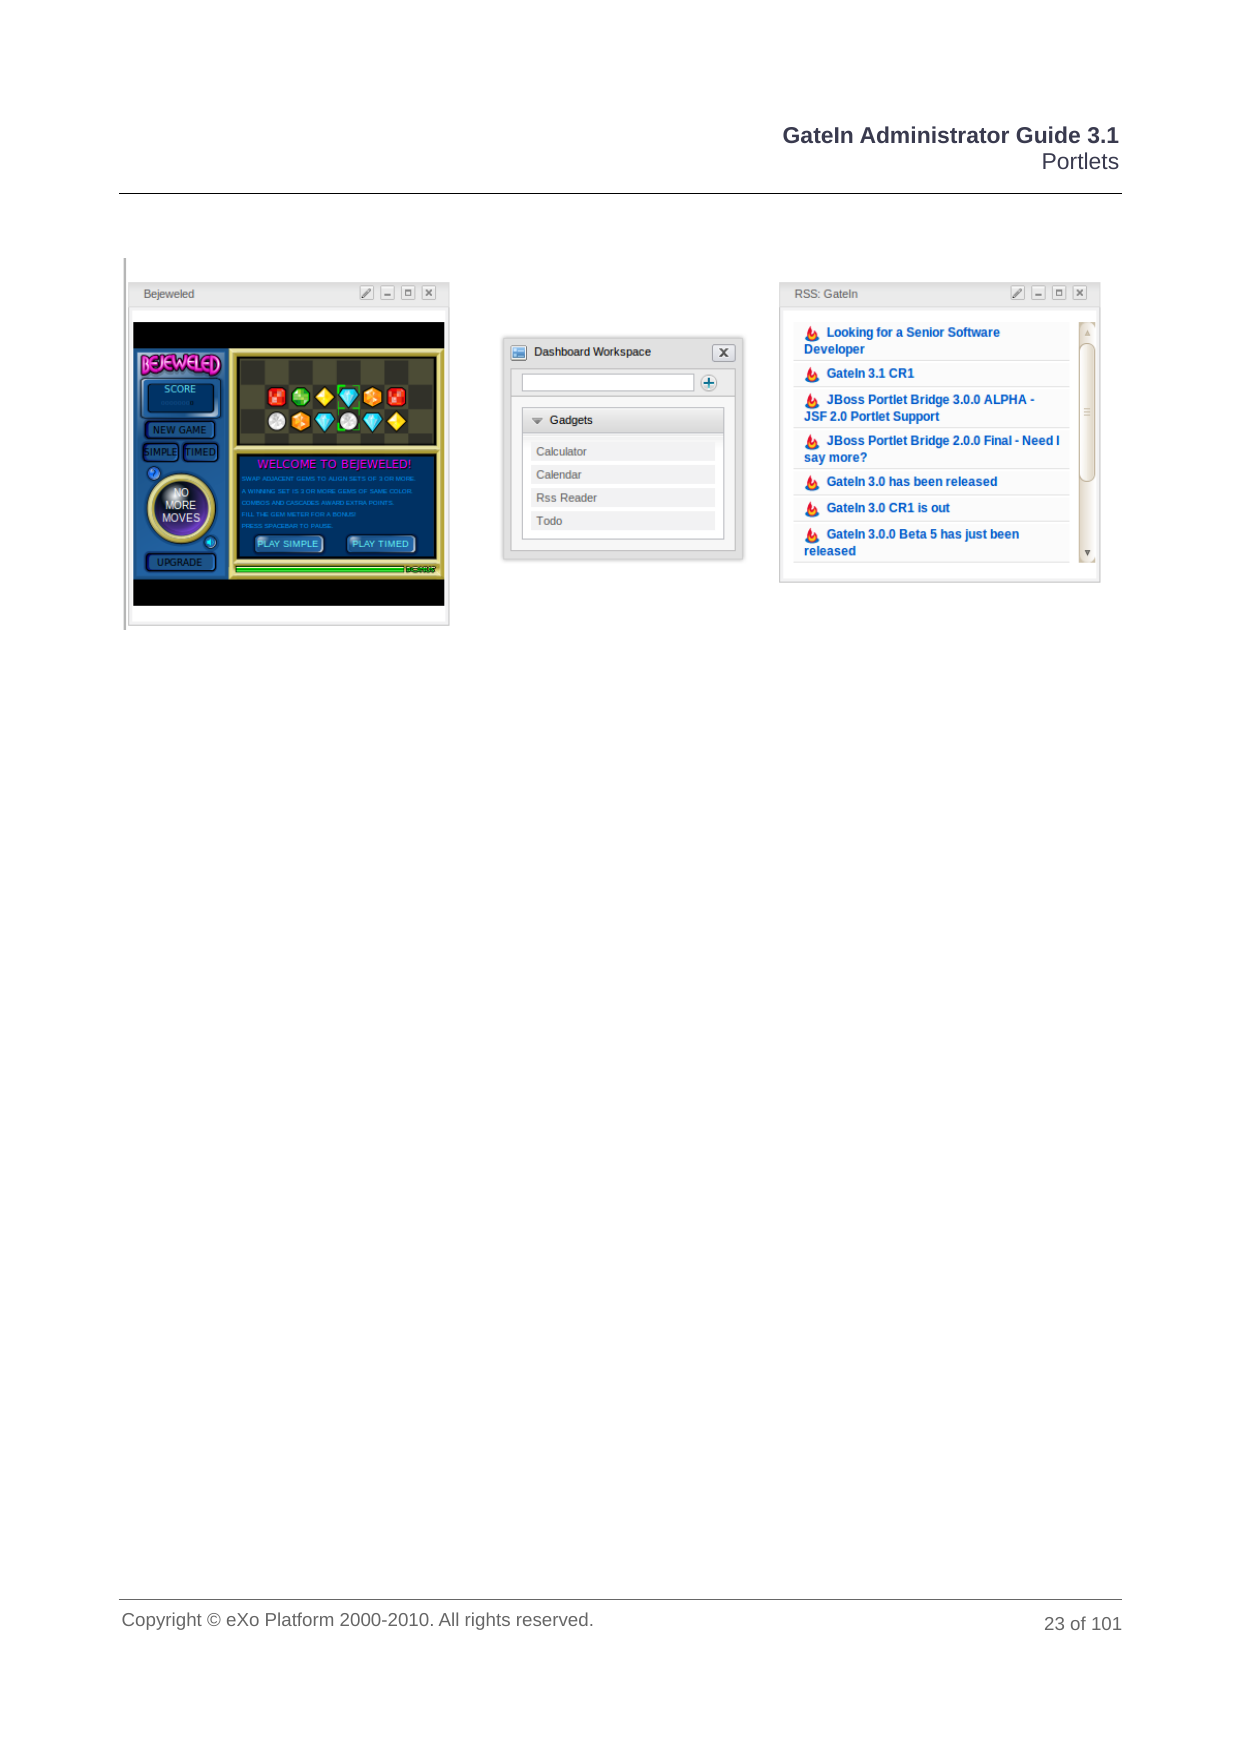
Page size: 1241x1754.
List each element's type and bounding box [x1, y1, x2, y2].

picture [123, 258, 1117, 630]
